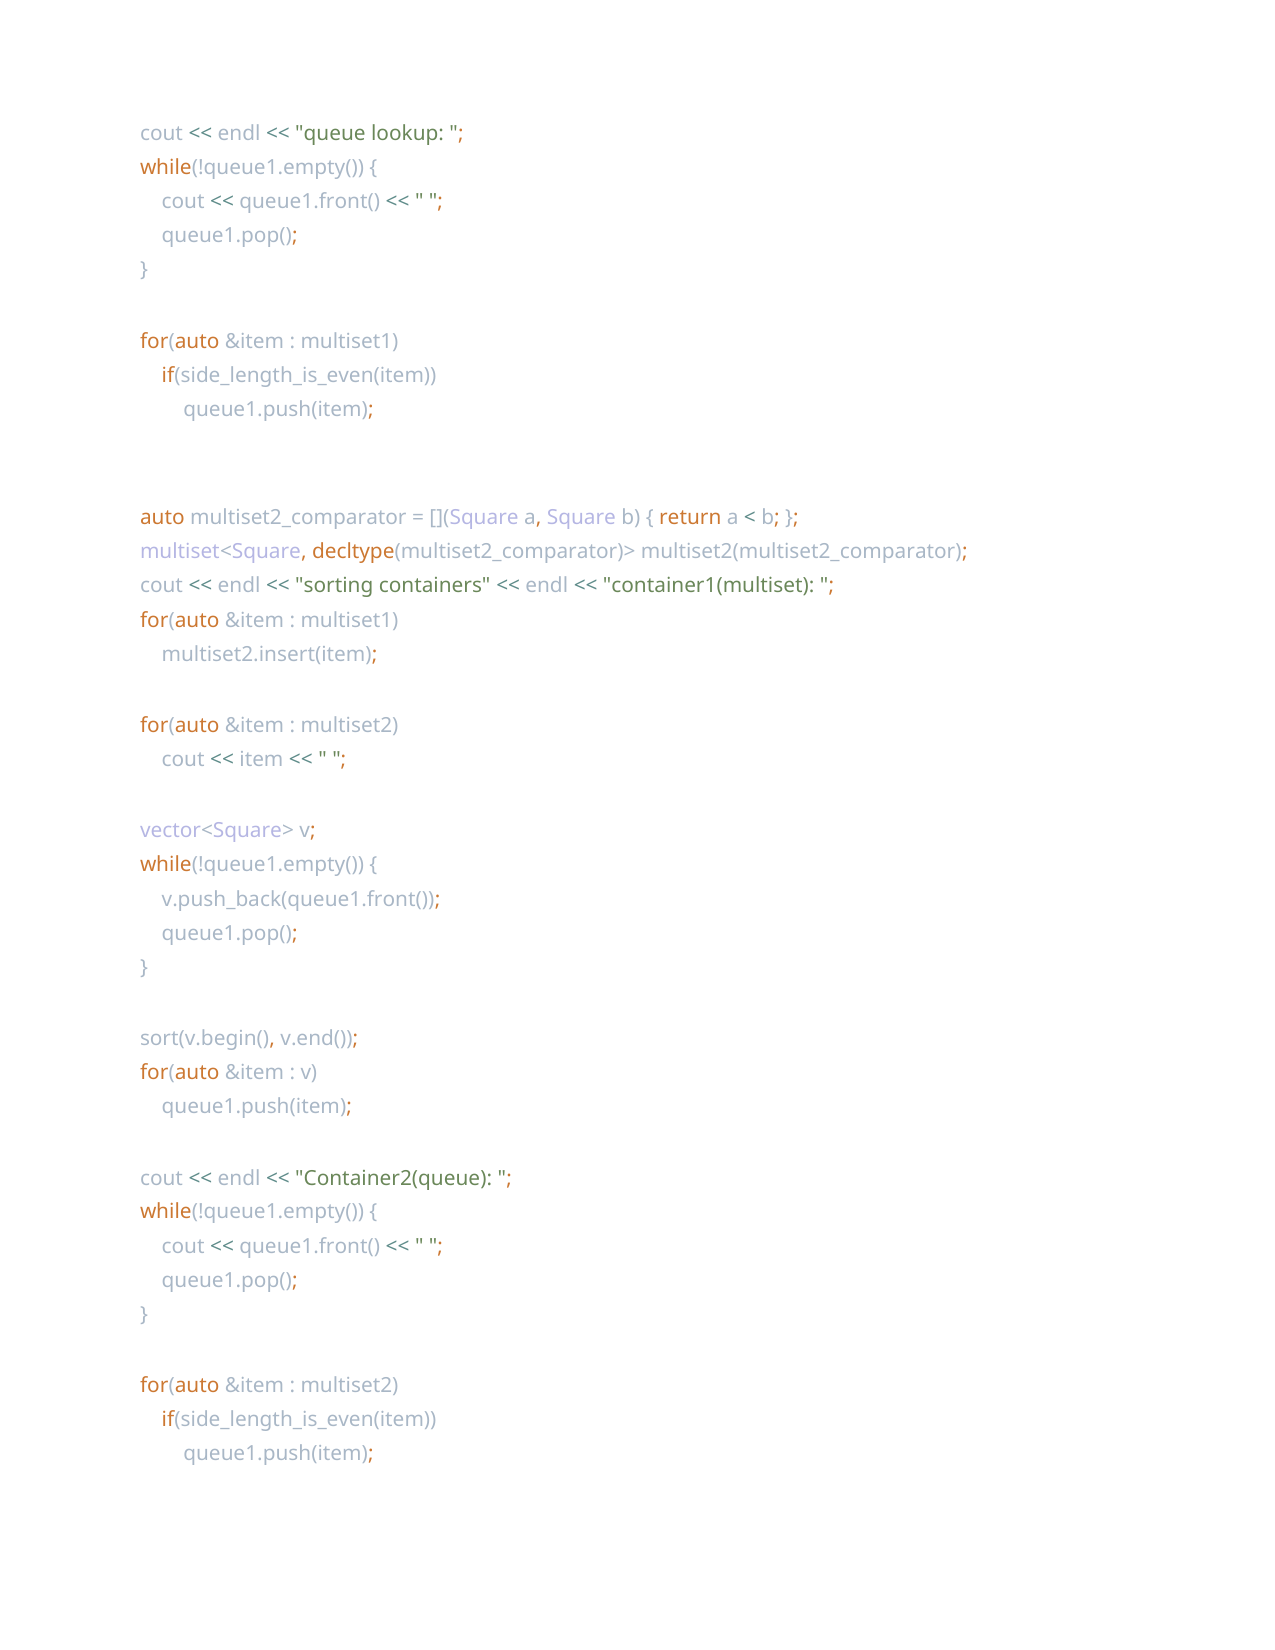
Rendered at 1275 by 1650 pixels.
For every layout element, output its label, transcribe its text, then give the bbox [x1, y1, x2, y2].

text cout << endl << "queue lookup: "; while(!queue1.empty()) { cout << queue1.front() << " "; queue1.pop(); } for(auto &item : multiset1) if(side_length_is_even(item)) queue1.push(item); auto multiset2_comparator = [](Square a, Square b) { return a < b; }; multiset<Square, decltype(multiset2_comparator)> multiset2(multiset2_comparator); cout << endl << "sorting containers" << endl << "container1(multiset): "; for(auto &item : multiset1) multiset2.insert(item); for(auto &item : multiset2) cout << item << " "; vector<Square> v; while(!queue1.empty()) { v.push_back(queue1.front()); queue1.pop(); } sort(v.begin(), v.end()); for(auto &item : v) queue1.push(item); cout << endl << "Container2(queue): "; while(!queue1.empty()) { cout << queue1.front() << " "; queue1.pop(); } for(auto &item : multiset2) if(side_length_is_even(item)) queue1.push(item); [118, 118, 1157, 1504]
